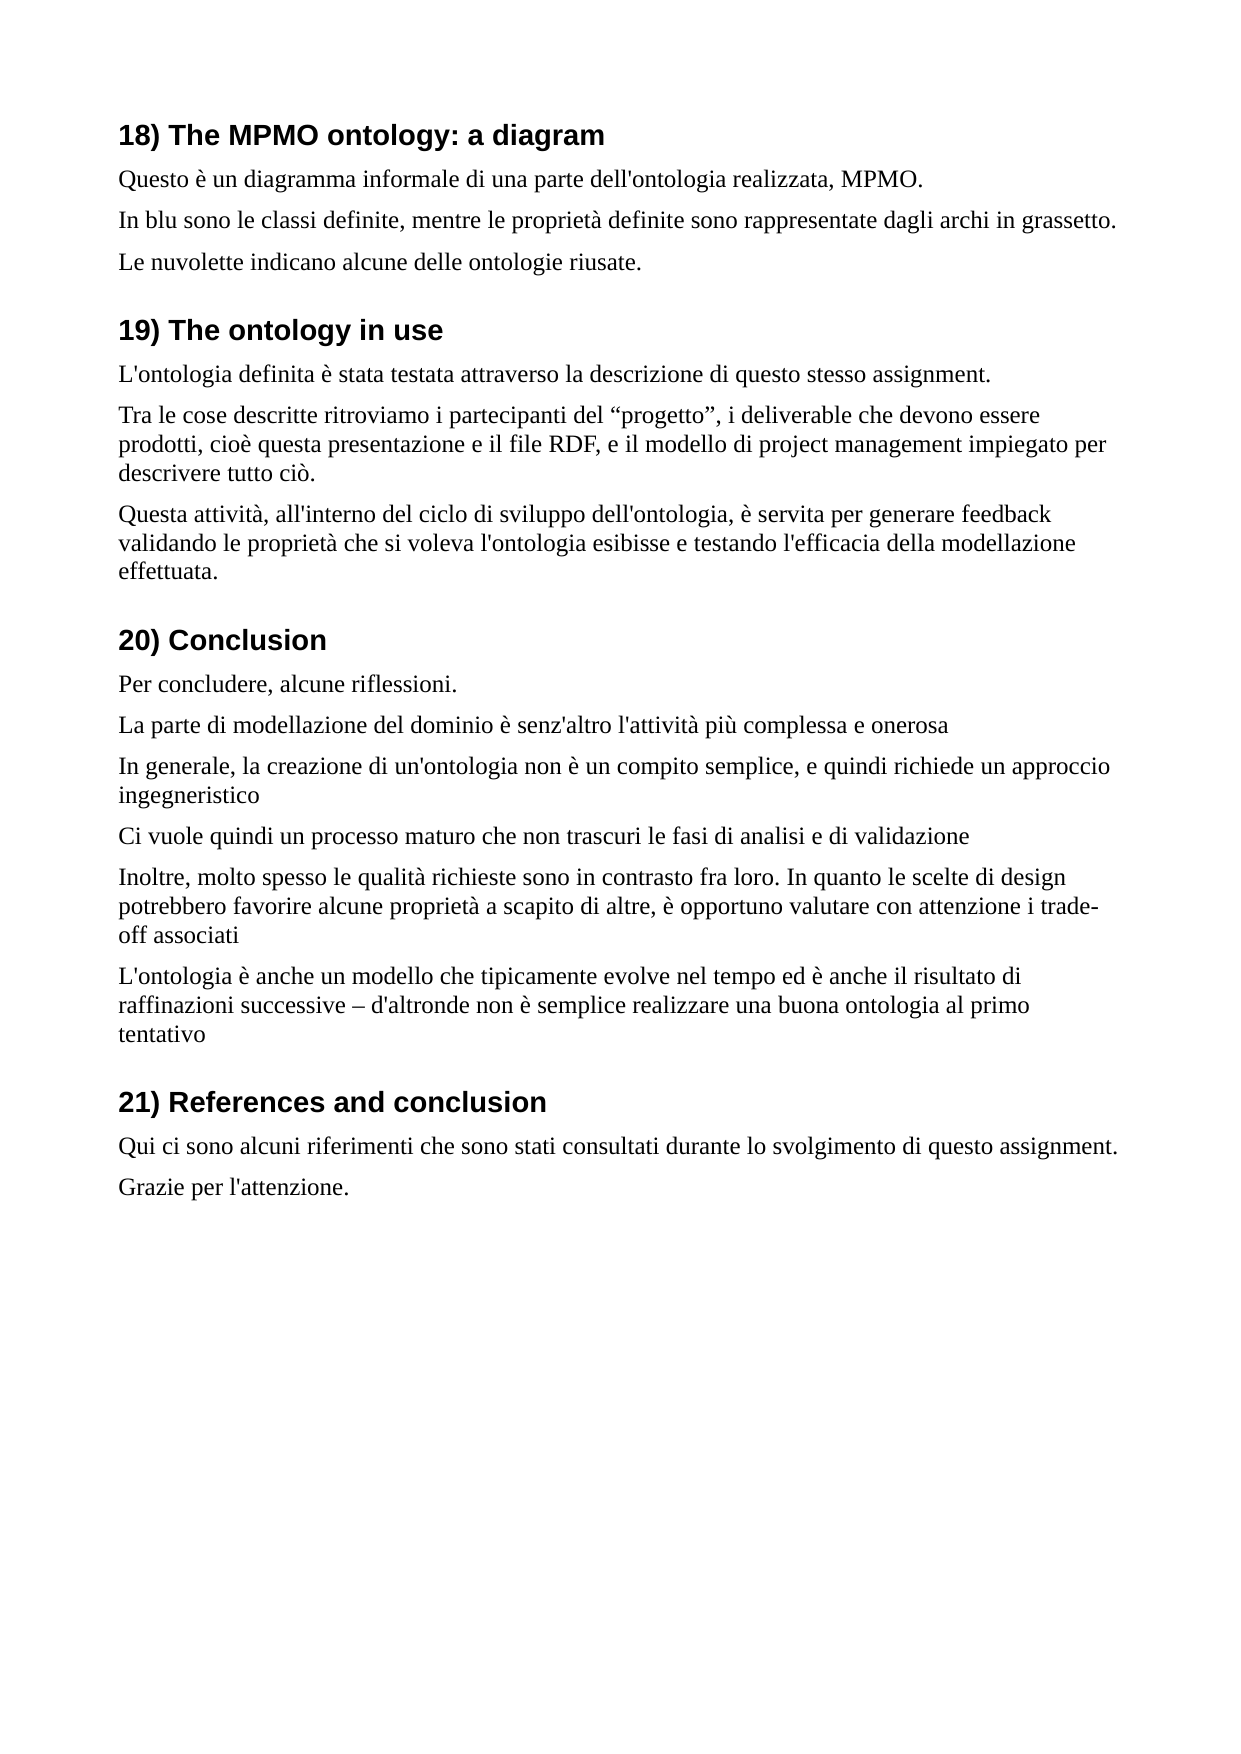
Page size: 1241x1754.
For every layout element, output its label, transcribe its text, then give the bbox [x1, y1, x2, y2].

text L'ontologia definita è stata testata attraverso la descrizione di questo stesso assignment. [118, 359, 1122, 388]
text Le nuvolette indicano alcune delle ontologie riusate. [118, 247, 1122, 275]
text Qui ci sono alcuni riferimenti che sono stati consultati durante lo svolgimento di questo assignment. [118, 1131, 1122, 1160]
text Grazie per l'attenzione. [118, 1172, 1122, 1201]
text In generale, la creazione di un'ontologia non è un compito semplice, e quindi richiede un approccio ingegneristico [118, 751, 1122, 809]
text La parte di modellazione del dominio è senz'altro l'attività più complessa e onerosa [118, 710, 1122, 739]
text Questa attività, all'interno del ciclo di sviluppo dell'ontologia, è servita per generare feedback validando le proprietà che si voleva l'ontologia esibisse e testando l'efficacia della modellazione effettuata. [118, 499, 1122, 585]
text Ci vuole quindi un processo maturo che non trascuri le fasi di analisi e di validazione [118, 821, 1122, 850]
text Per concludere, alcune riflessioni. [118, 669, 1122, 697]
text L'ontologia è anche un modello che tipicamente evolve nel tempo ed è anche il risultato di raffinazioni successive – d'altronde non è semplice realizzare una buona ontologia al primo tentativo [118, 961, 1122, 1047]
text Tra le cose descritte ritroviamo i partecipanti del “progetto”, i deliverable che devono essere prodotti, cioè questa presentazione e il file RDF, e il modello di project management impiegato per descrivere tutto ciò. [118, 400, 1122, 486]
subtitle 19) The ontology in use [118, 313, 1122, 346]
subtitle 21) References and conclusion [118, 1085, 1122, 1118]
subtitle 18) The MPMO ontology: a diagram [118, 118, 1122, 152]
subtitle 20) Conclusion [118, 623, 1122, 656]
text In blu sono le classi definite, mentre le proprietà definite sono rappresentate dagli archi in grassetto. [118, 205, 1122, 234]
text Questo è un diagramma informale di una parte dell'ontologia realizzata, MPMO. [118, 164, 1122, 193]
text Inoltre, molto spesso le qualità richieste sono in contrasto fra loro. In quanto le scelte di design potrebbero favorire alcune proprietà a scapito di altre, è opportuno valutare con attenzione i trade-off associati [118, 862, 1122, 949]
